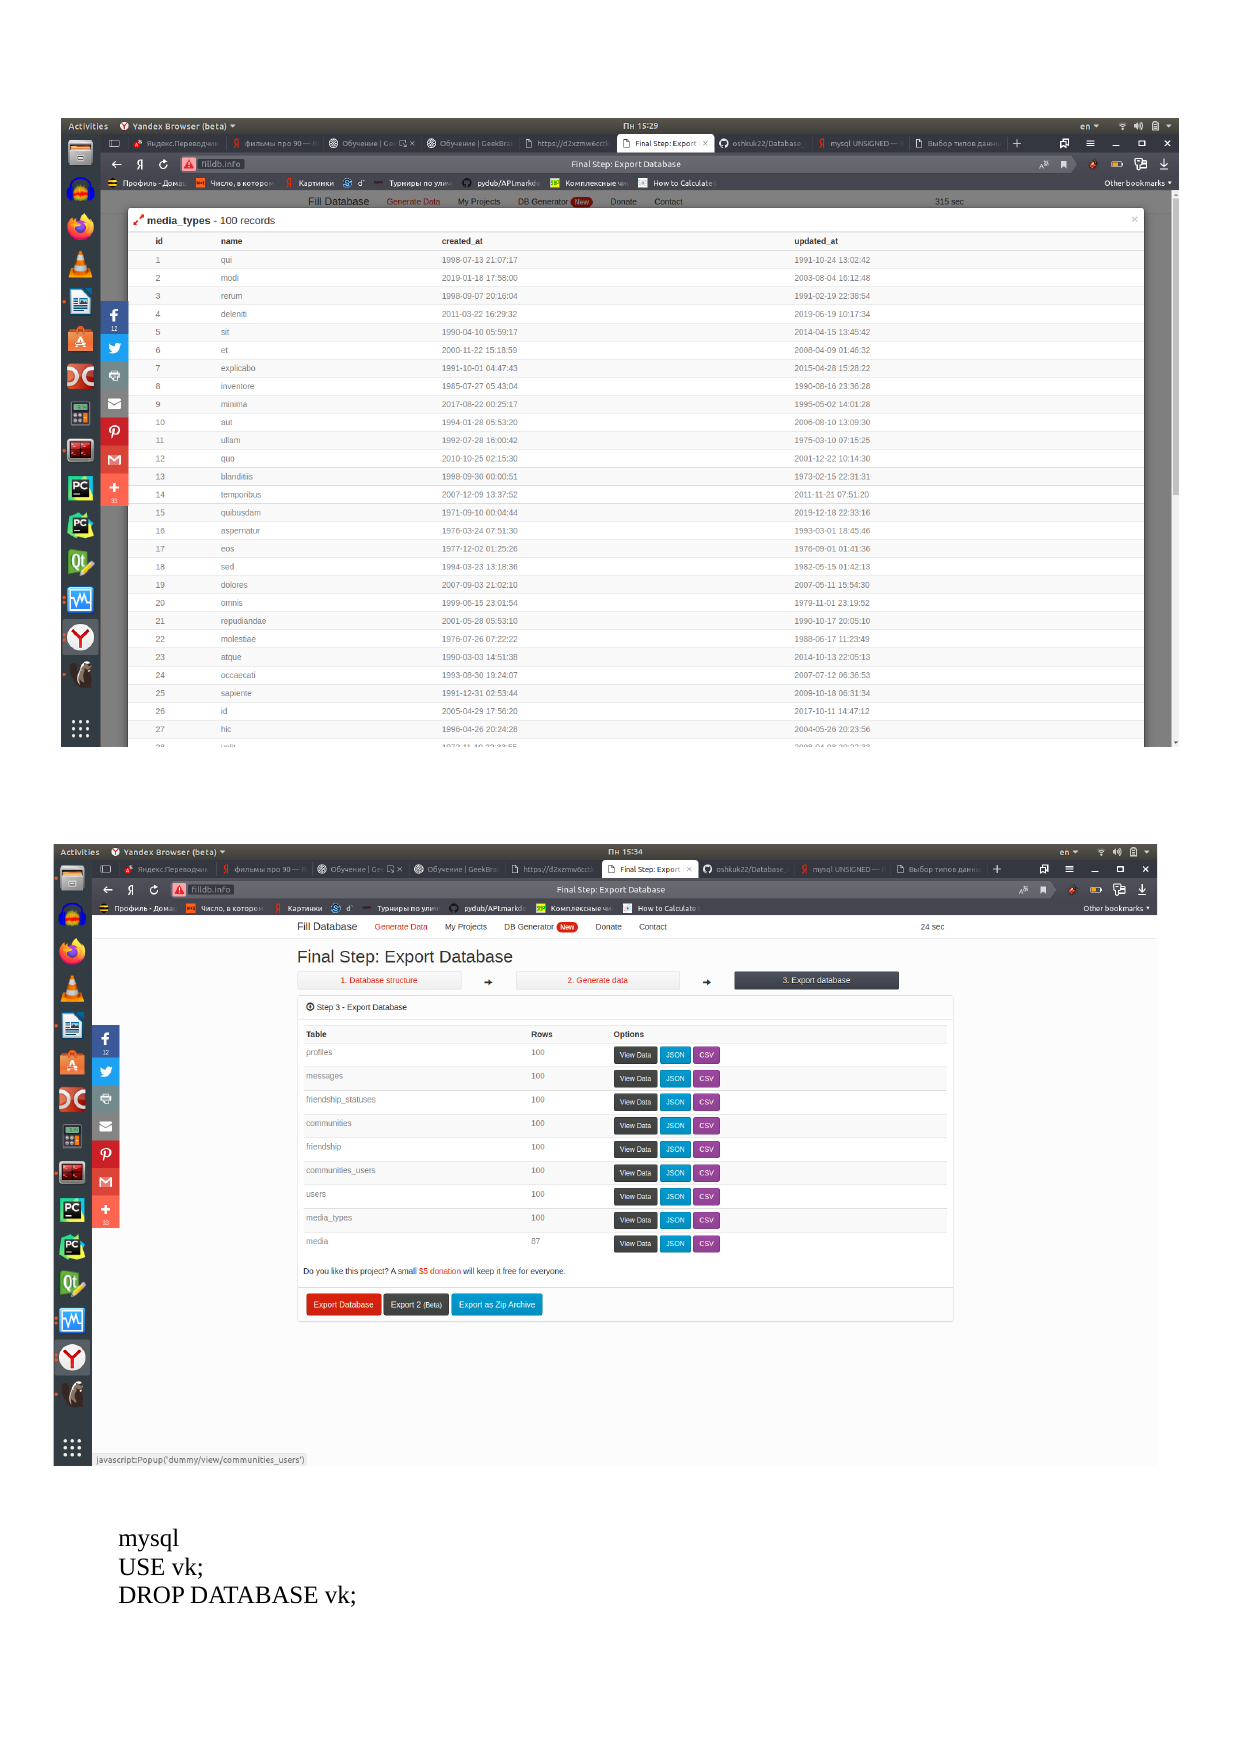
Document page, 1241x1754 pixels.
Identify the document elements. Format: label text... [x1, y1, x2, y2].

text DROP DATABASE vk; [118, 1580, 1122, 1609]
picture [53, 844, 1158, 1466]
text mysql [118, 1523, 1122, 1552]
text USE vk; [118, 1552, 1122, 1580]
picture [61, 118, 1179, 747]
